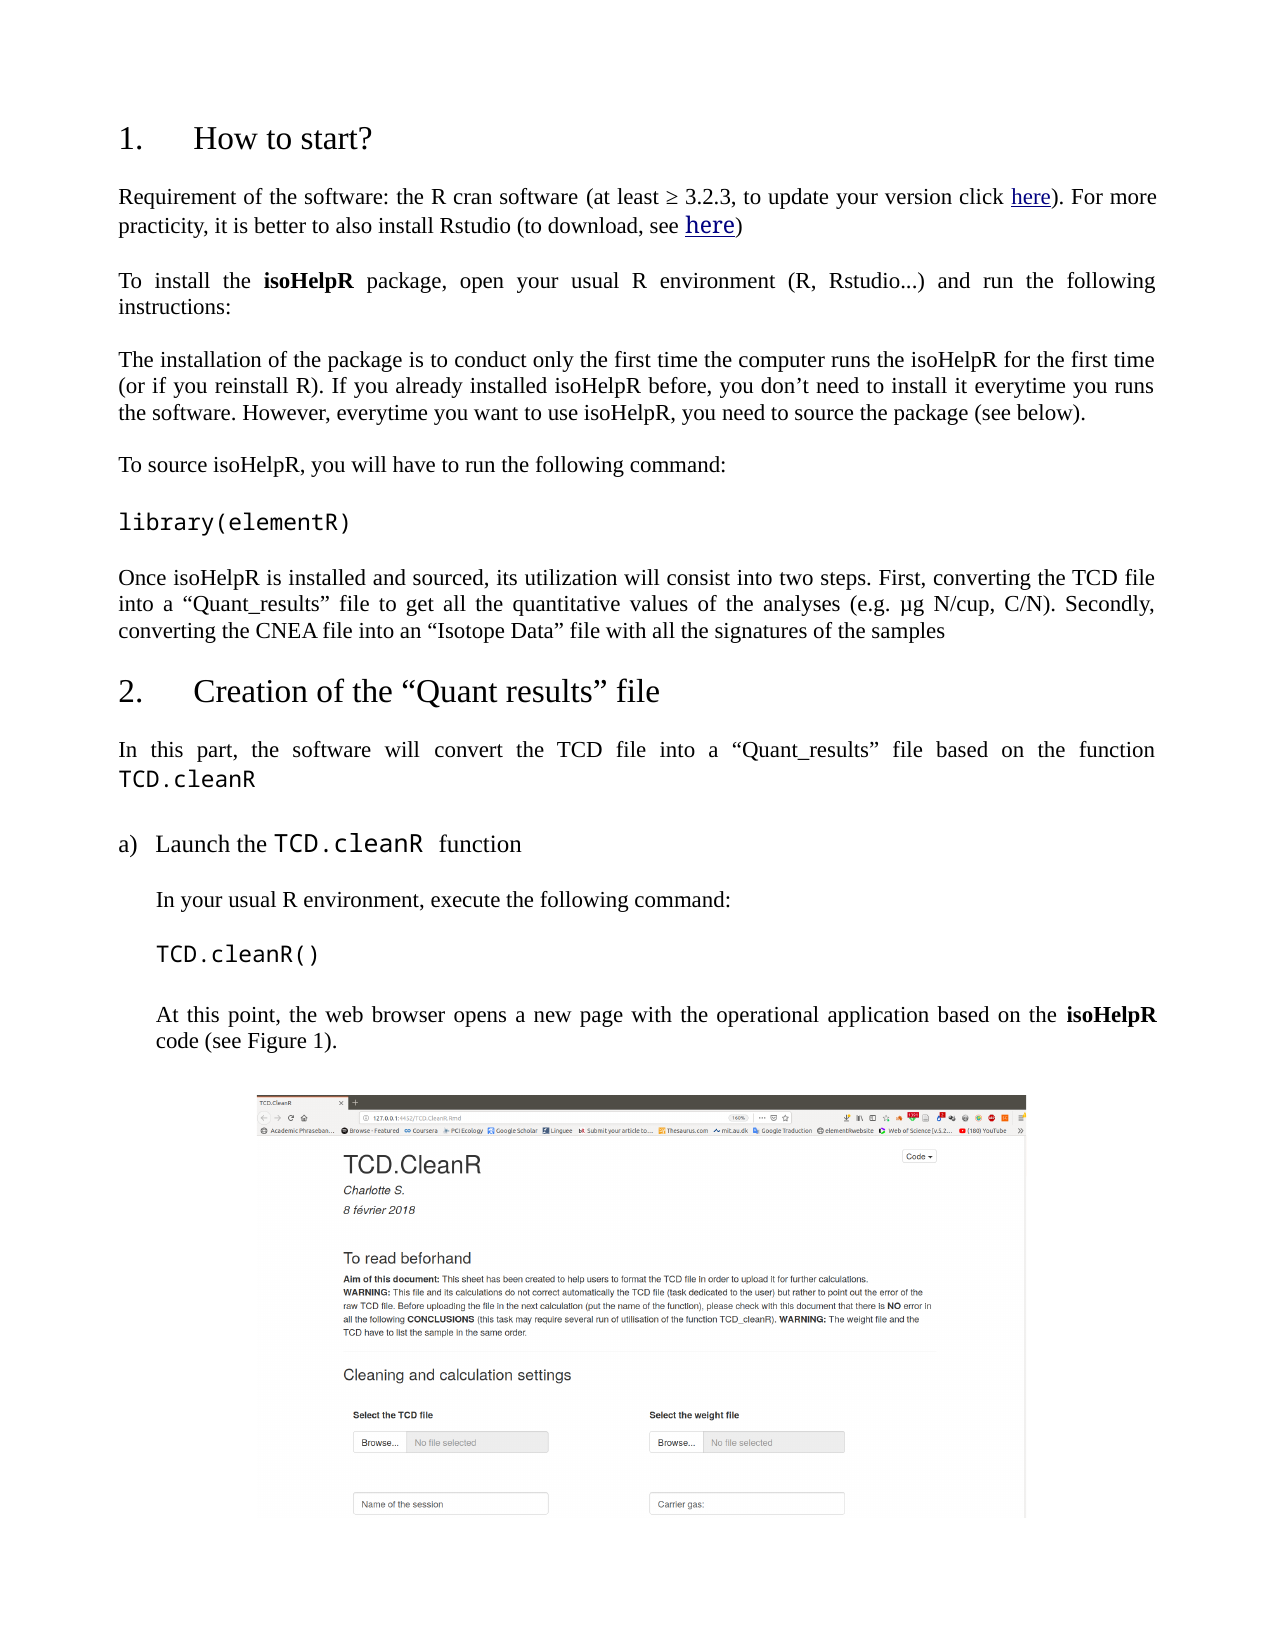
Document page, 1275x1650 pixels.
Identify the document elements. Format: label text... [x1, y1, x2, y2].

text To source isoHelpR, you will have to run the following command: [118, 451, 1157, 478]
list In your usual R environment, execute the following command: [156, 886, 1157, 912]
text In this part, the software will convert the TCD file into a “Quant_results” file based on the function TCD.cleanR [118, 736, 1157, 794]
list Creation of the “Quant results” file [118, 672, 1157, 710]
list Requirement of the software: the R cran software (at least ≥ 3.2.3, to update your version click here). For more practicity, it is better to also install Rstudio (to download, see here) [118, 183, 1157, 240]
text The installation of the package is to conduct only the first time the computer runs the isoHelpR for the first time (or if you reinstall R). If you already installed isoHelpR before, you don’t need to install it everytime you runs the software. However, everytime you want to use isoHelpR, you need to source the package (see below). [118, 346, 1157, 425]
text At this point, the web browser opens a new page with the operational application based on the isoHelpR code (see Figure 1). [156, 1001, 1157, 1054]
list TCD.cleanR() [156, 938, 1157, 970]
list Launch the TCD.cleanR function [118, 825, 1157, 859]
text To install the isoHelpR package, open your usual R environment (R, Rstudio...) and run the following instructions: [118, 267, 1157, 319]
text Once isoHelpR is installed and sourced, its utilization will consist into two steps. First, converting the TCD file into a “Quant_results” file to get all the quantitative values of the analyses (e.g. µg N/cup, C/N). Secondly, converting the CNEA file into an “Isotope Data” file with all the signatures of the samples [118, 564, 1157, 643]
list How to start? [118, 118, 1157, 156]
picture [256, 1095, 1027, 1518]
text library(elementR) [118, 506, 1157, 538]
